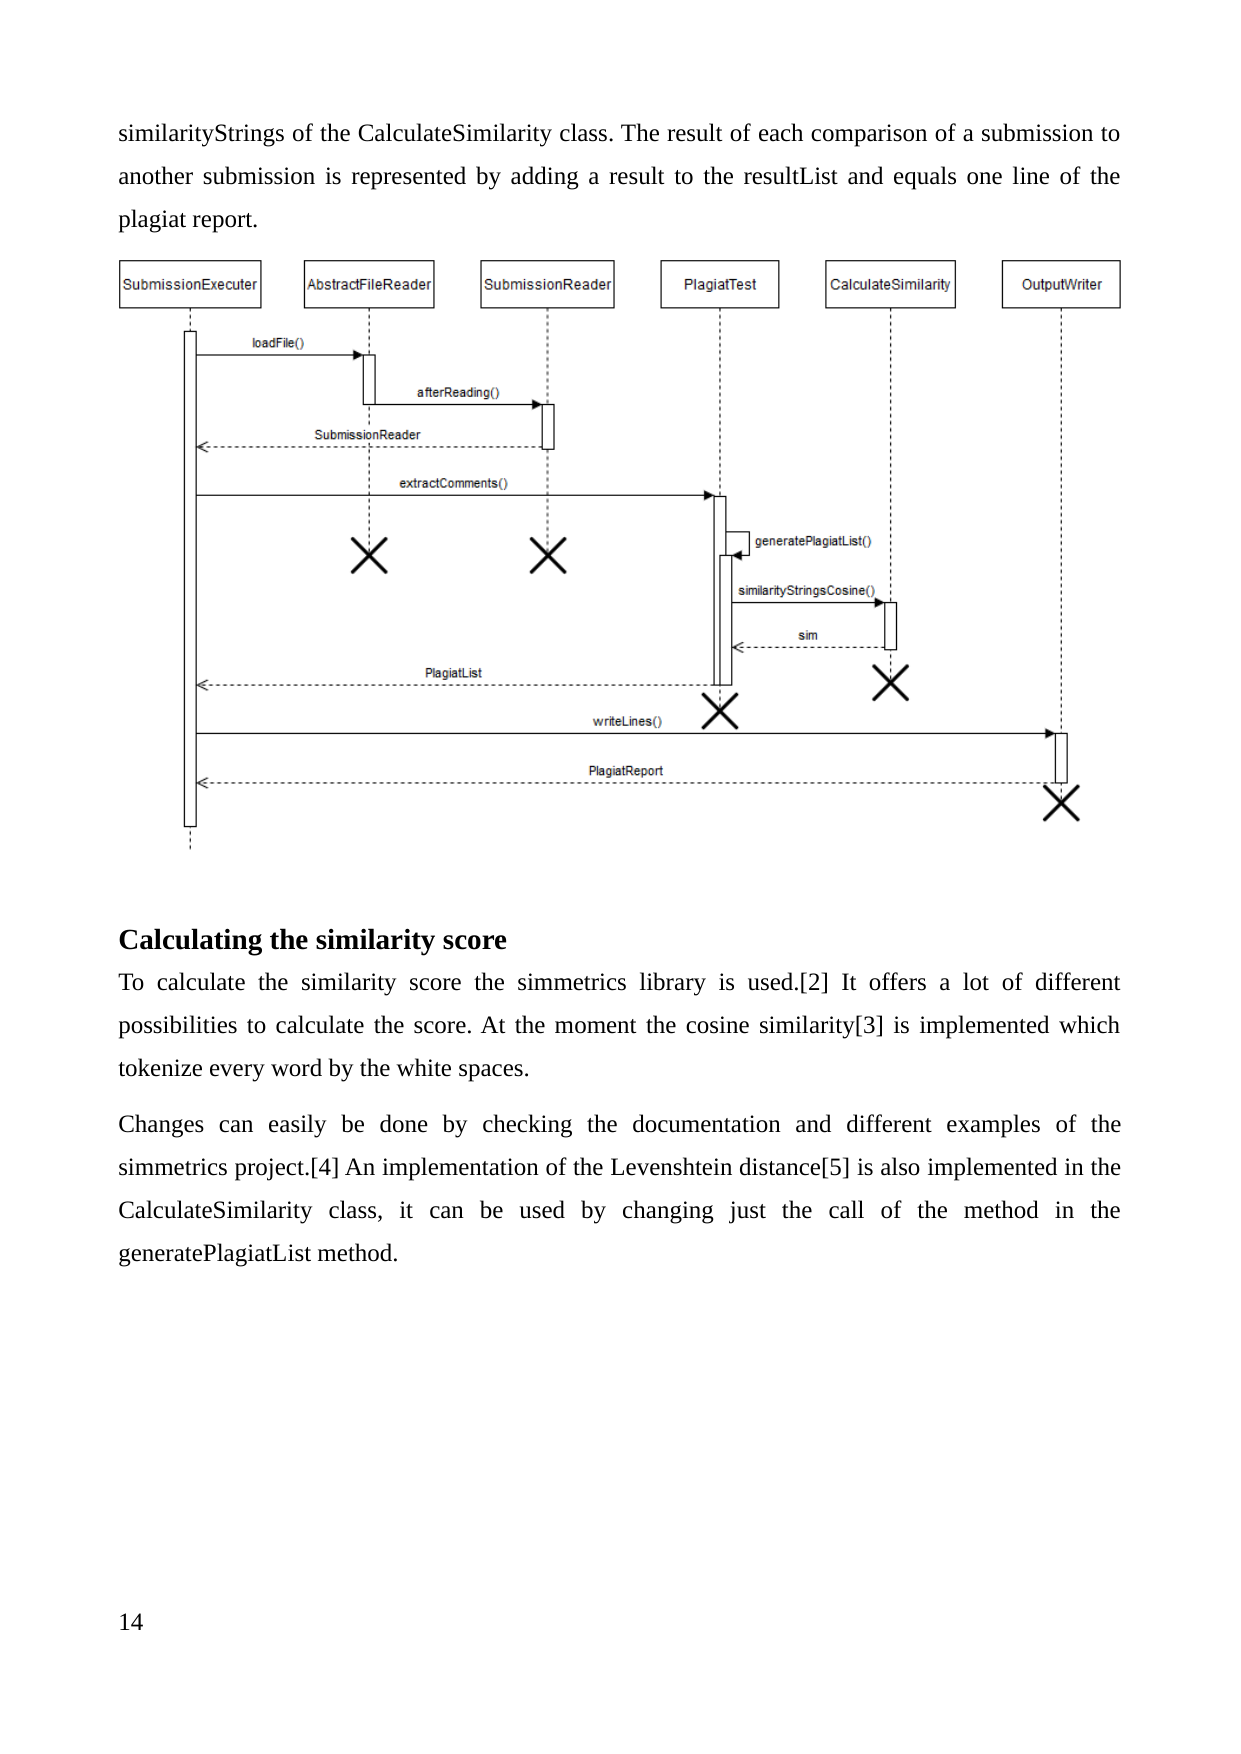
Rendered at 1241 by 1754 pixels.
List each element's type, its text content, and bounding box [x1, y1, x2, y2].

text Calculating the similarity score [118, 922, 1122, 955]
picture [118, 260, 1122, 852]
text Changes can easily be done by checking the documentation and different examples of the simmetrics project.[4] An implementation of the Levenshtein distance[5] is also implemented in the CalculateSimilarity class, it can be used by changing just the call of the method in the generatePlagiatList method. [118, 1109, 1122, 1267]
text To calculate the similarity score the simmetrics library is used.[2] It offers a lot of different possibilities to calculate the score. At the moment the cosine similarity[3] is implemented which tokenize every word by the white spaces. [118, 967, 1122, 1082]
text similarityStrings of the CalculateSimilarity class. The result of each comparison of a submission to another submission is represented by adding a result to the resultList and equals one line of the plagiat report. [118, 118, 1122, 233]
